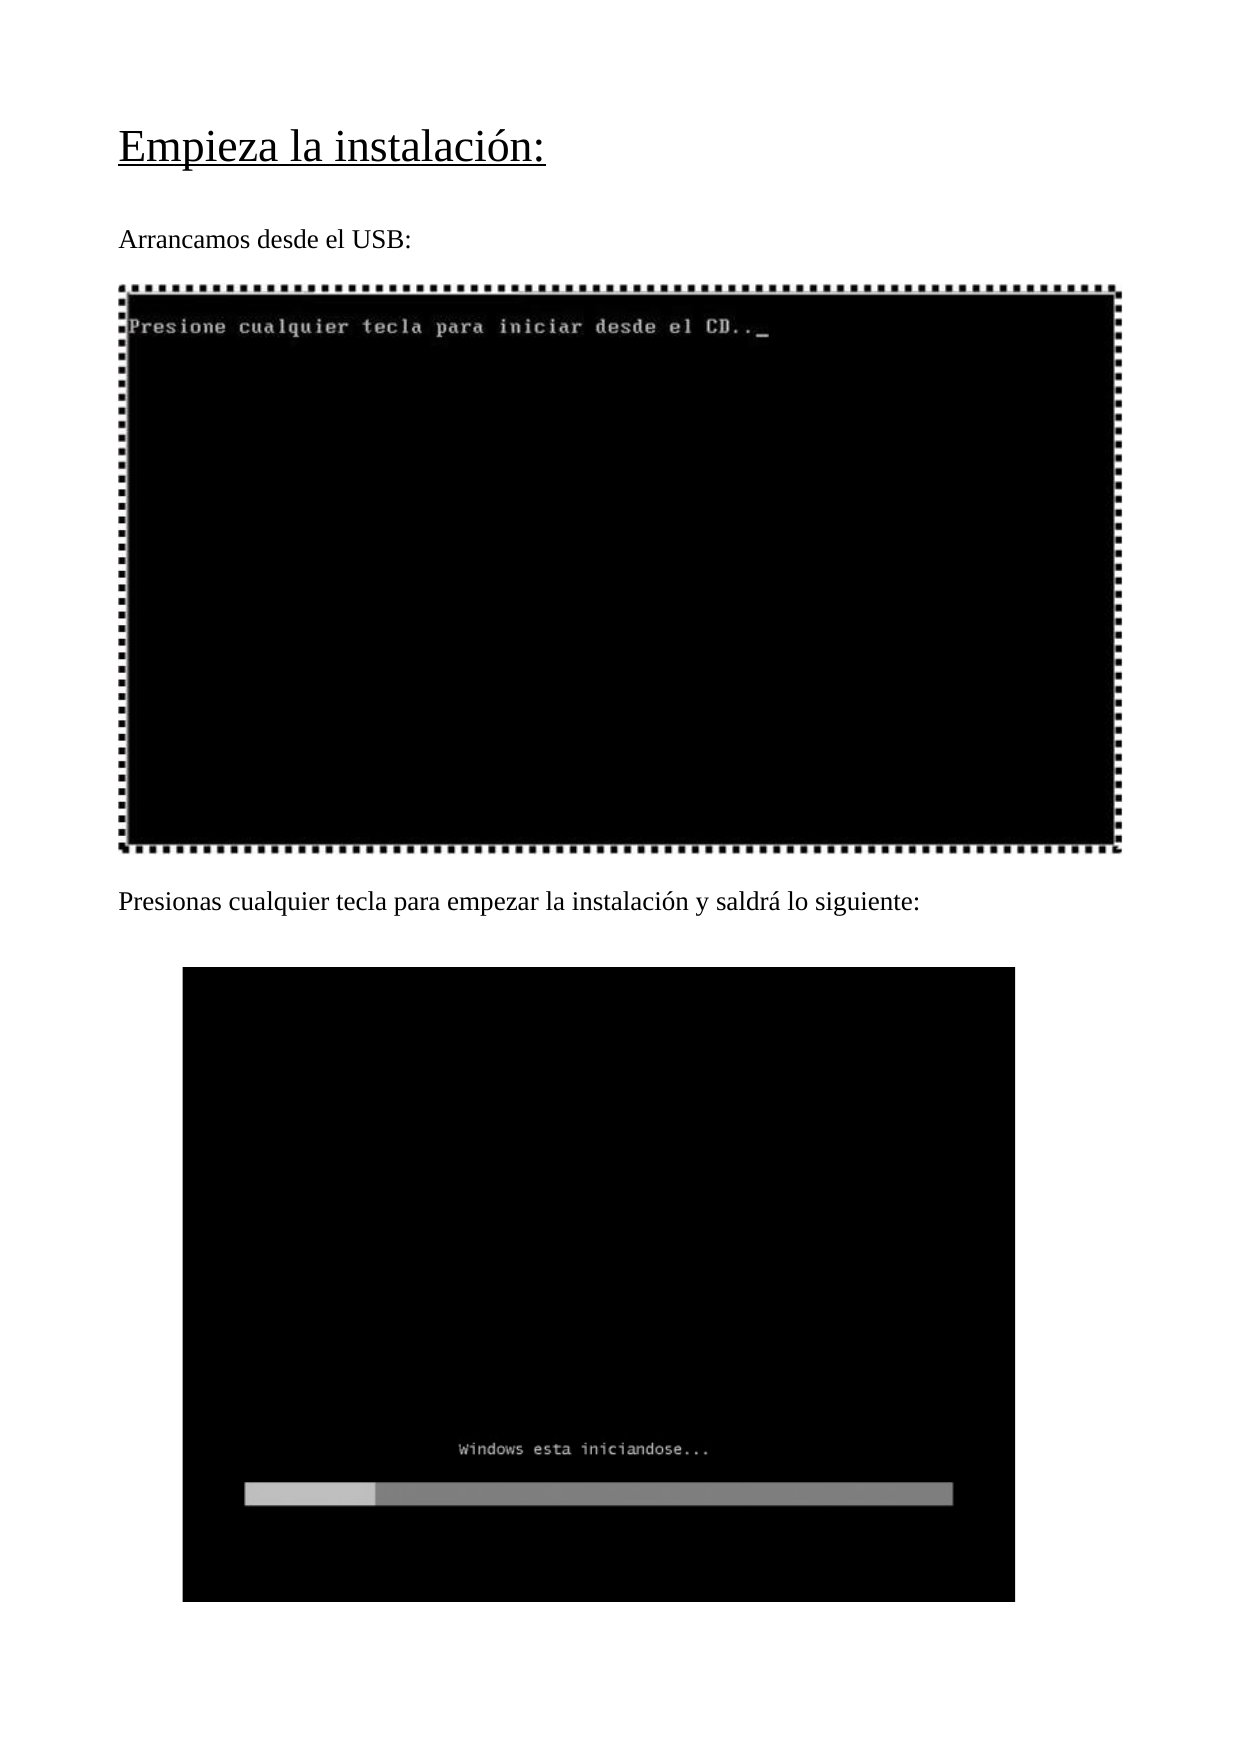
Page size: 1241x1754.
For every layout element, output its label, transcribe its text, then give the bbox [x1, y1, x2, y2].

picture [182, 967, 1015, 1602]
text Empieza la instalación: [118, 118, 1122, 171]
picture [118, 283, 1123, 855]
text Arrancamos desde el USB: [118, 223, 1122, 255]
text Presionas cualquier tecla para empezar la instalación y saldrá lo siguiente: [118, 885, 1122, 917]
